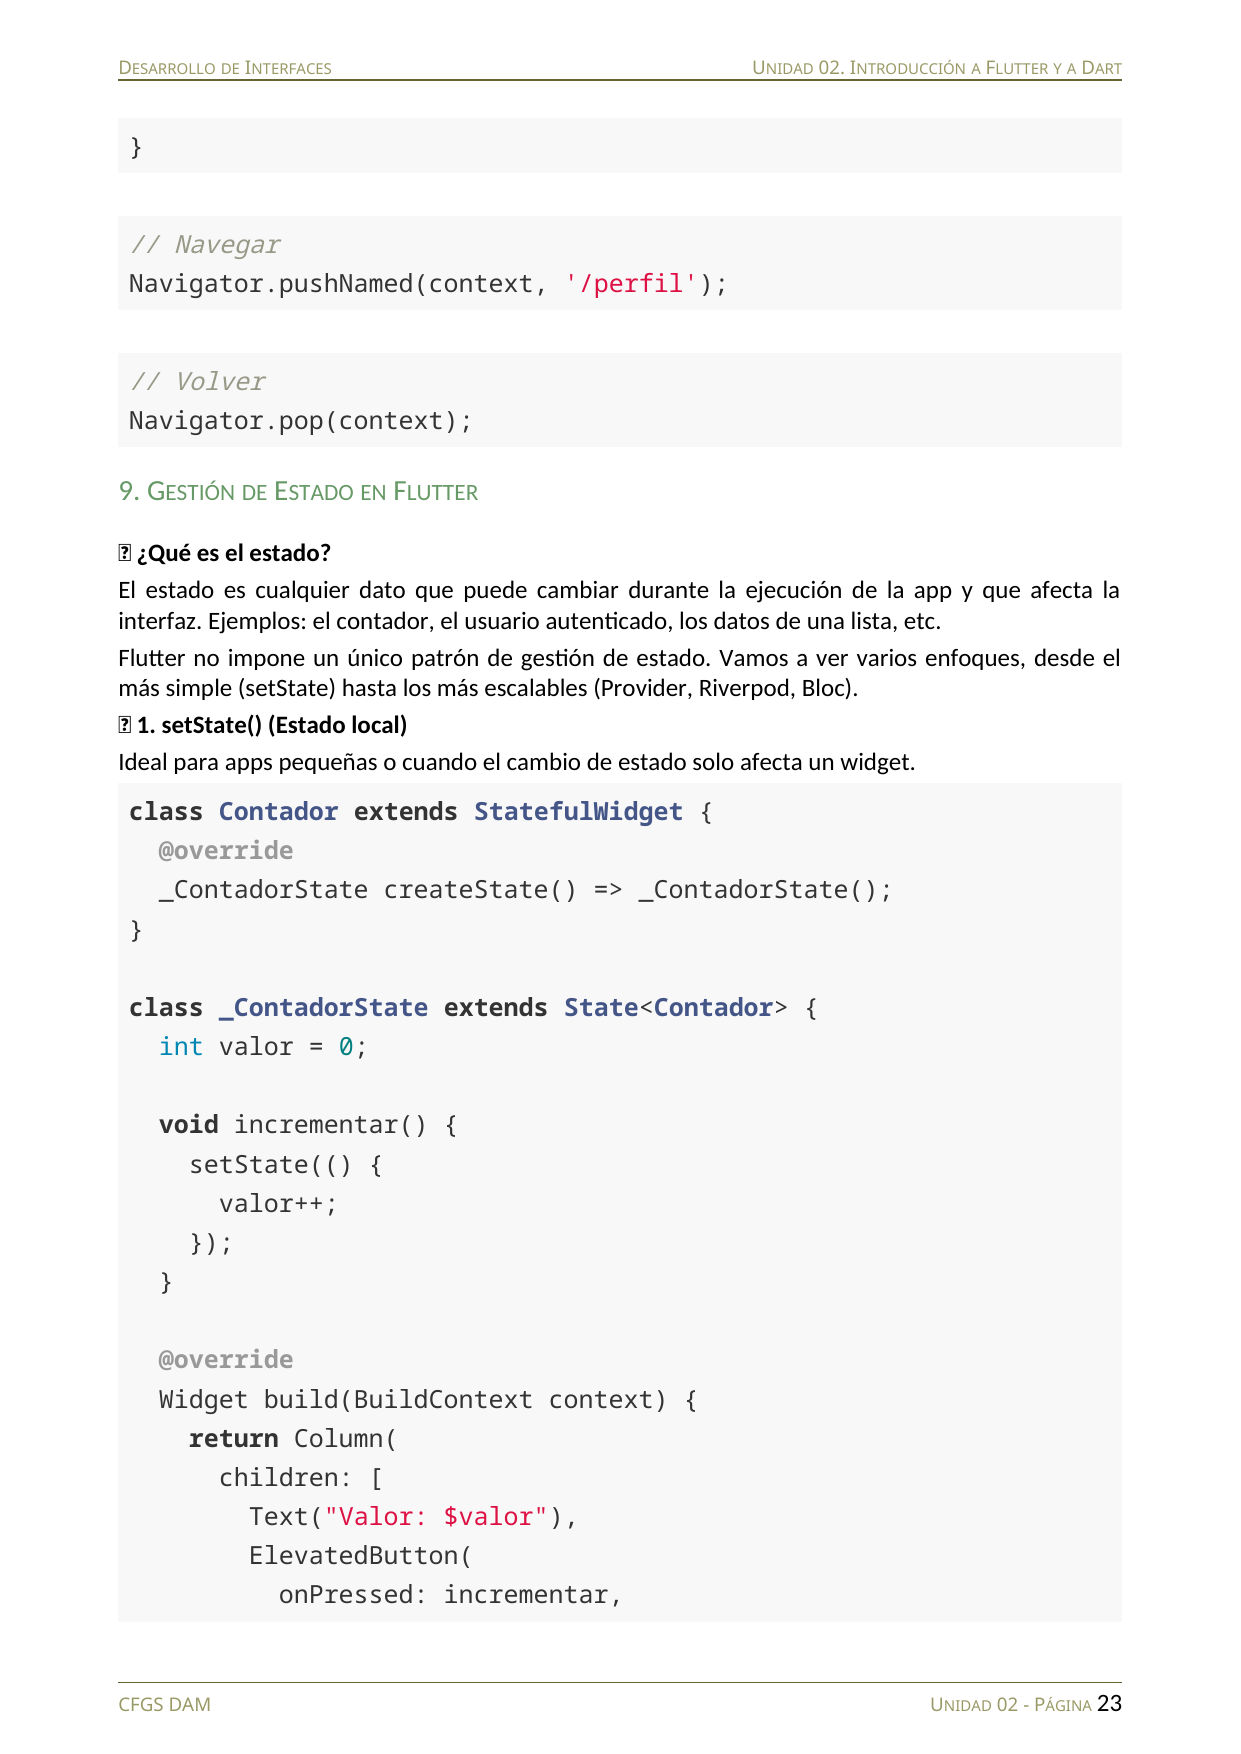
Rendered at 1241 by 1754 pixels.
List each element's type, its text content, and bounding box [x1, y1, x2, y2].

text 🔹 1. setState() (Estado local) [118, 709, 1122, 740]
text El estado es cualquier dato que puede cambiar durante la ejecución de la app y que afecta la interfaz. Ejemplos: el contador, el usuario autenticado, los datos de una lista, etc. [118, 574, 1122, 635]
text Flutter no impone un único patrón de gestión de estado. Vamos a ver varios enfoques, desde el más simple (setState) hasta los más escalables (Provider, Riverpod, Bloc). [118, 642, 1122, 703]
table_header // Volver Navigator.pop(context); [118, 353, 1122, 447]
table_header class Contador extends StatefulWidget { @override _ContadorState createState() => _ContadorState(); } class _ContadorState extends State<Contador> { int valor = 0; void incrementar() { setState(() { valor++; }); } @override Widget build(BuildContext context) { return Column( children: [ Text("Valor: $valor"), ElevatedButton( onPressed: incrementar, [118, 783, 1122, 1622]
subtitle 9. Gestión de Estado en Flutter [118, 472, 1122, 507]
text 🔷 ¿Qué es el estado? [118, 537, 1122, 568]
table_header // Navegar Navigator.pushNamed(context, '/perfil'); [118, 216, 1122, 310]
text Ideal para apps pequeñas o cuando el cambio de estado solo afecta un widget. [118, 746, 1122, 777]
table_header } [118, 118, 1122, 173]
